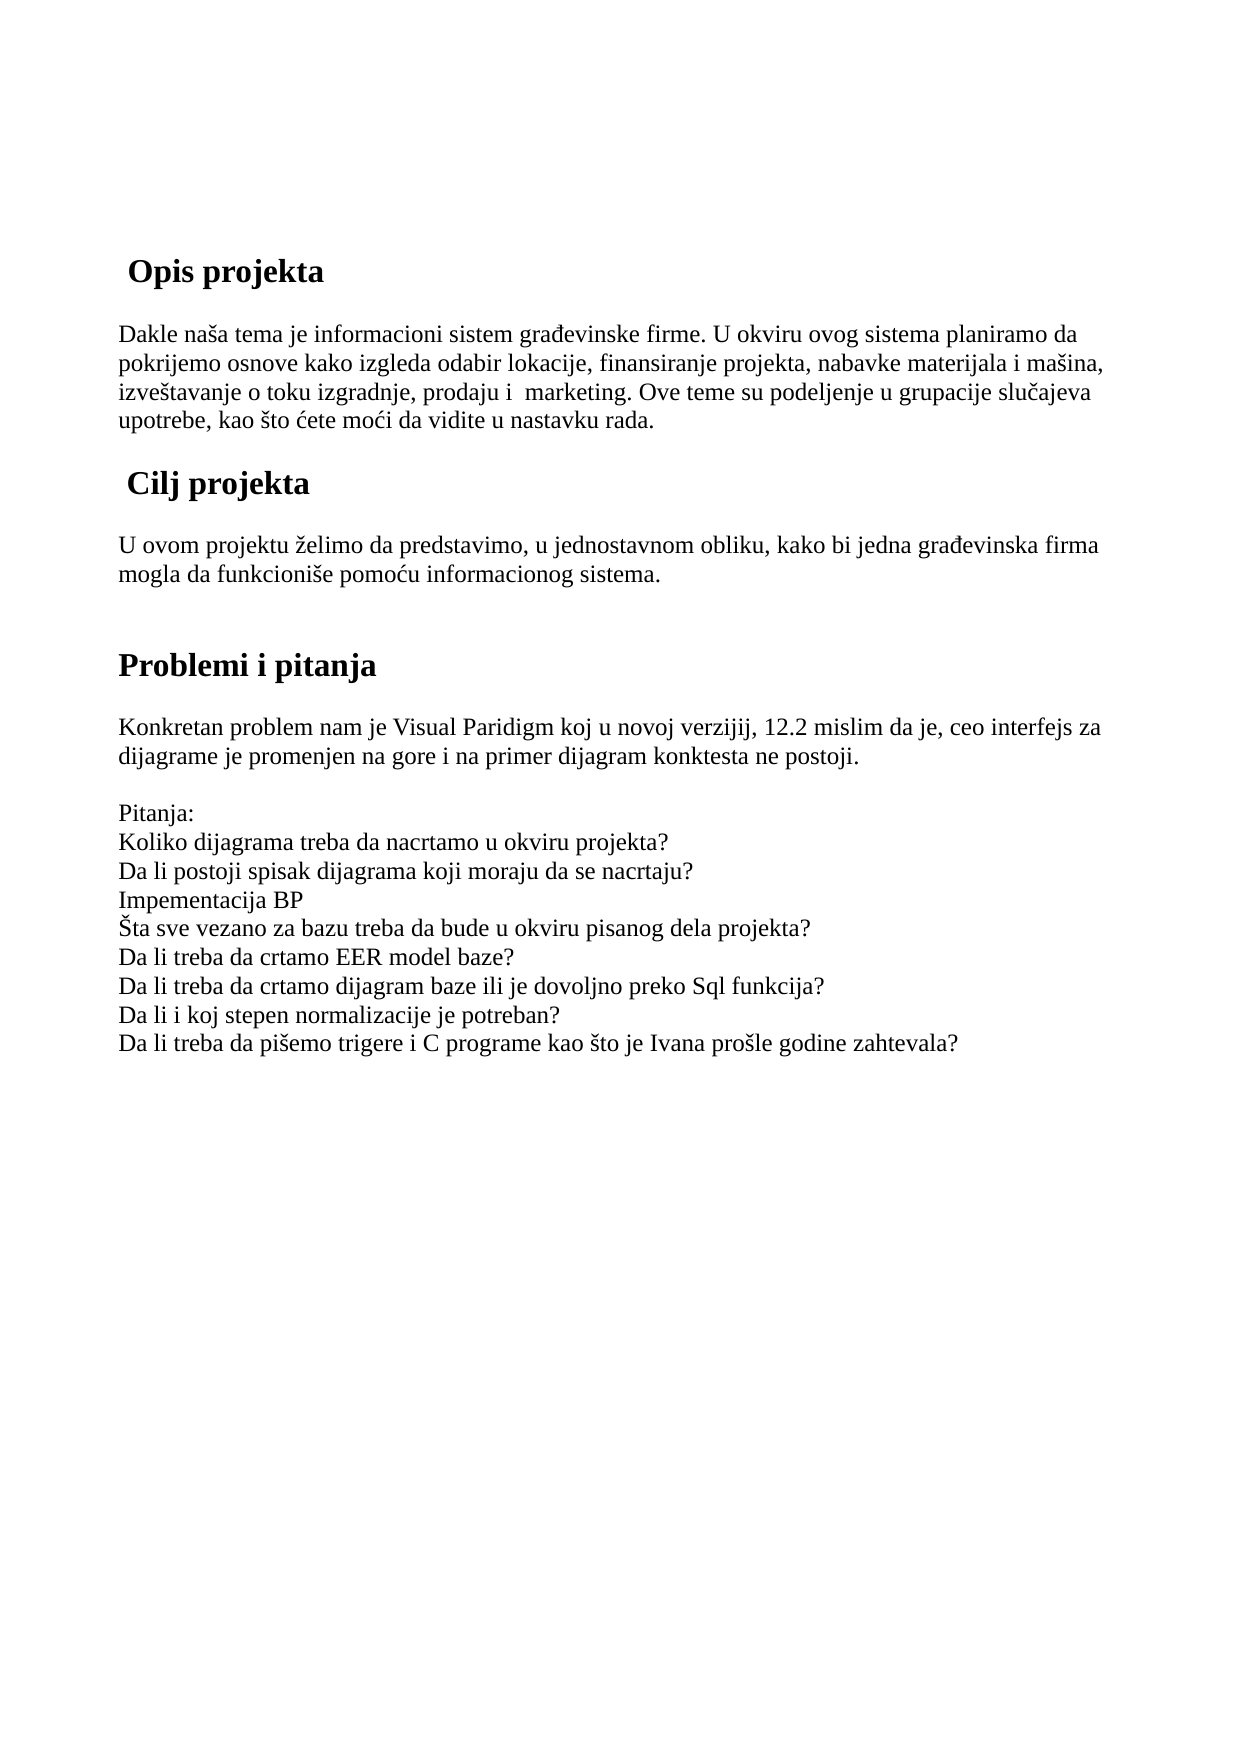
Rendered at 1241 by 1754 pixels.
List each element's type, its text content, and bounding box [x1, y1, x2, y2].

text Da li postoji spisak dijagrama koji moraju da se nacrtaju? [118, 856, 1122, 885]
text U ovom projektu želimo da predstavimo, u jednostavnom obliku, kako bi jedna građevinska firma mogla da funkcioniše pomoću informacionog sistema. [118, 530, 1122, 588]
text Cilj projekta [118, 463, 1122, 501]
text Problemi i pitanja [118, 645, 1122, 683]
text Konkretan problem nam je Visual Paridigm koj u novoj verzijij, 12.2 mislim da je, ceo interfejs za dijagrame je promenjen na gore i na primer dijagram konktesta ne postoji. Pitanja: [118, 712, 1122, 827]
text Da li treba da crtamo EER model baze? [118, 942, 1122, 971]
text Da li treba da pišemo trigere i C programe kao što je Ivana prošle godine zahtevala? [118, 1028, 1122, 1057]
text Da li i koj stepen normalizacije je potreban? [118, 1000, 1122, 1028]
text Koliko dijagrama treba da nacrtamo u okviru projekta? [118, 827, 1122, 856]
text Šta sve vezano za bazu treba da bude u okviru pisanog dela projekta? [118, 913, 1122, 942]
text Impementacija BP [118, 885, 1122, 913]
text Dakle naša tema je informacioni sistem građevinske firme. U okviru ovog sistema planiramo da pokrijemo osnove kako izgleda odabir lokacije, finansiranje projekta, nabavke materijala i mašina, izveštavanje o toku izgradnje, prodaju i marketing. Ove teme su podeljenje u grupacije slučajeva upotrebe, kao što ćete moći da vidite u nastavku rada. [118, 319, 1122, 434]
text Da li treba da crtamo dijagram baze ili je dovoljno preko Sql funkcija? [118, 971, 1122, 1000]
text Opis projekta [118, 247, 1122, 291]
